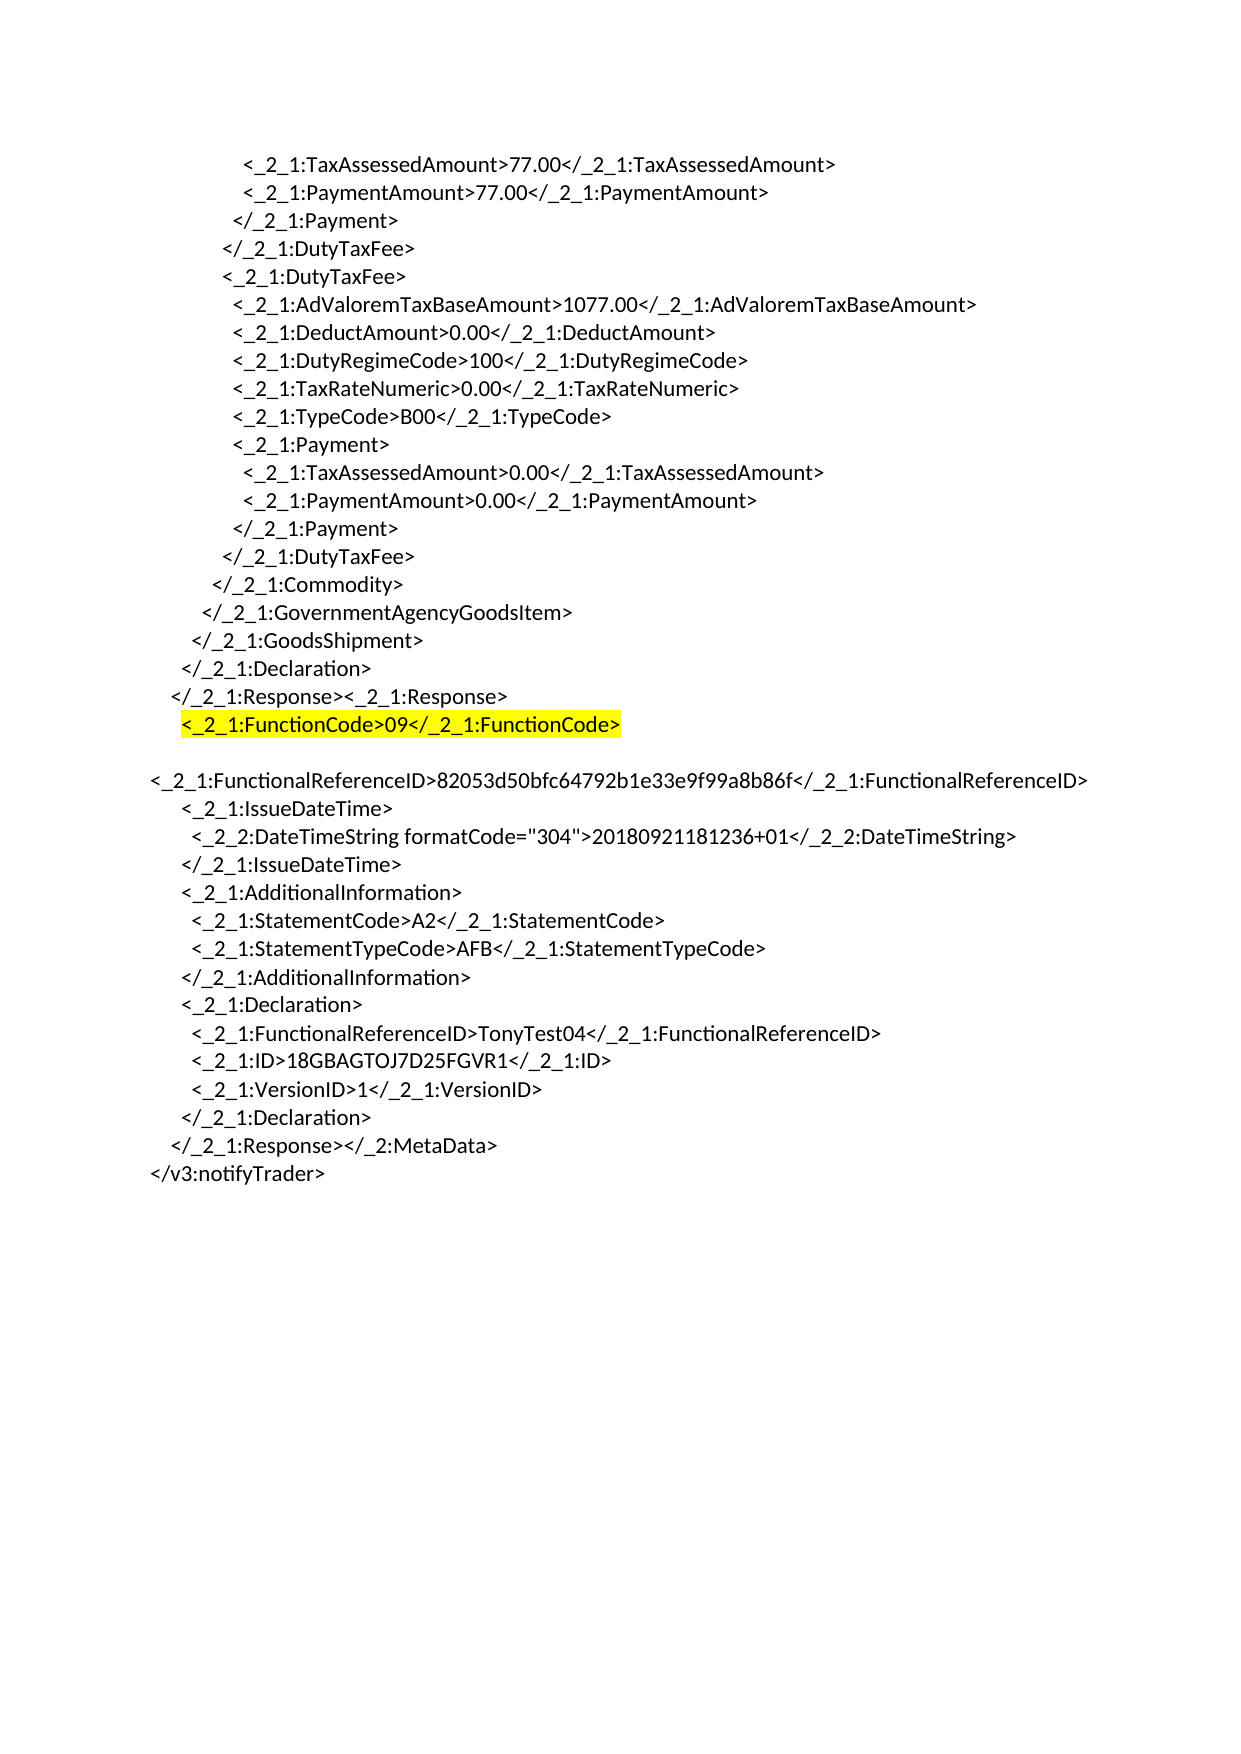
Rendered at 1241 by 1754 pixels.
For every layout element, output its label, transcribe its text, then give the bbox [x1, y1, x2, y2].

text <_2_1:PaymentAmount>0.00</_2_1:PaymentAmount> [150, 486, 1090, 514]
text <_2_1:StatementTypeCode>AFB</_2_1:StatementTypeCode> [150, 934, 1090, 963]
text </_2_1:GoodsShipment> [150, 626, 1090, 654]
text <_2_1:Payment> [150, 430, 1090, 458]
text </_2_1:Payment> [150, 514, 1090, 542]
text </_2_1:Response><_2_1:Response> [150, 682, 1090, 710]
text <_2_1:FunctionalReferenceID>82053d50bfc64792b1e33e9f99a8b86f</_2_1:FunctionalReferenceID> [150, 738, 1090, 794]
text </_2_1:Response></_2:MetaData> [150, 1131, 1090, 1159]
text <_2_1:TaxAssessedAmount>77.00</_2_1:TaxAssessedAmount> [150, 150, 1090, 178]
text <_2_1:TypeCode>B00</_2_1:TypeCode> [150, 402, 1090, 430]
text </v3:notifyTrader> [150, 1159, 1090, 1187]
text <_2_1:FunctionalReferenceID>TonyTest04</_2_1:FunctionalReferenceID> [150, 1019, 1090, 1047]
text </_2_1:Commodity> [150, 570, 1090, 598]
text <_2_1:TaxAssessedAmount>0.00</_2_1:TaxAssessedAmount> [150, 458, 1090, 486]
text <_2_1:AdValoremTaxBaseAmount>1077.00</_2_1:AdValoremTaxBaseAmount> [150, 290, 1090, 318]
text <_2_1:Declaration> [150, 991, 1090, 1019]
text <_2_1:AdditionalInformation> [150, 878, 1090, 907]
text <_2_1:IssueDateTime> [150, 794, 1090, 822]
text <_2_1:StatementCode>A2</_2_1:StatementCode> [150, 907, 1090, 934]
text <_2_2:DateTimeString formatCode="304">20180921181236+01</_2_2:DateTimeString> [150, 822, 1090, 851]
text </_2_1:IssueDateTime> [150, 851, 1090, 878]
text </_2_1:Declaration> [150, 654, 1090, 682]
text <_2_1:ID>18GBAGTOJ7D25FGVR1</_2_1:ID> [150, 1047, 1090, 1075]
text </_2_1:GovernmentAgencyGoodsItem> [150, 598, 1090, 626]
text </_2_1:Payment> [150, 206, 1090, 234]
text <_2_1:DeductAmount>0.00</_2_1:DeductAmount> [150, 318, 1090, 346]
text <_2_1:VersionID>1</_2_1:VersionID> [150, 1075, 1090, 1103]
text <_2_1:DutyRegimeCode>100</_2_1:DutyRegimeCode> [150, 346, 1090, 374]
text <_2_1:PaymentAmount>77.00</_2_1:PaymentAmount> [150, 178, 1090, 206]
text </_2_1:AdditionalInformation> [150, 963, 1090, 991]
text </_2_1:DutyTaxFee> [150, 234, 1090, 262]
text <_2_1:FunctionCode>09</_2_1:FunctionCode> [150, 710, 1090, 738]
text </_2_1:DutyTaxFee> [150, 542, 1090, 570]
text <_2_1:DutyTaxFee> [150, 262, 1090, 290]
text <_2_1:TaxRateNumeric>0.00</_2_1:TaxRateNumeric> [150, 374, 1090, 402]
text </_2_1:Declaration> [150, 1103, 1090, 1131]
